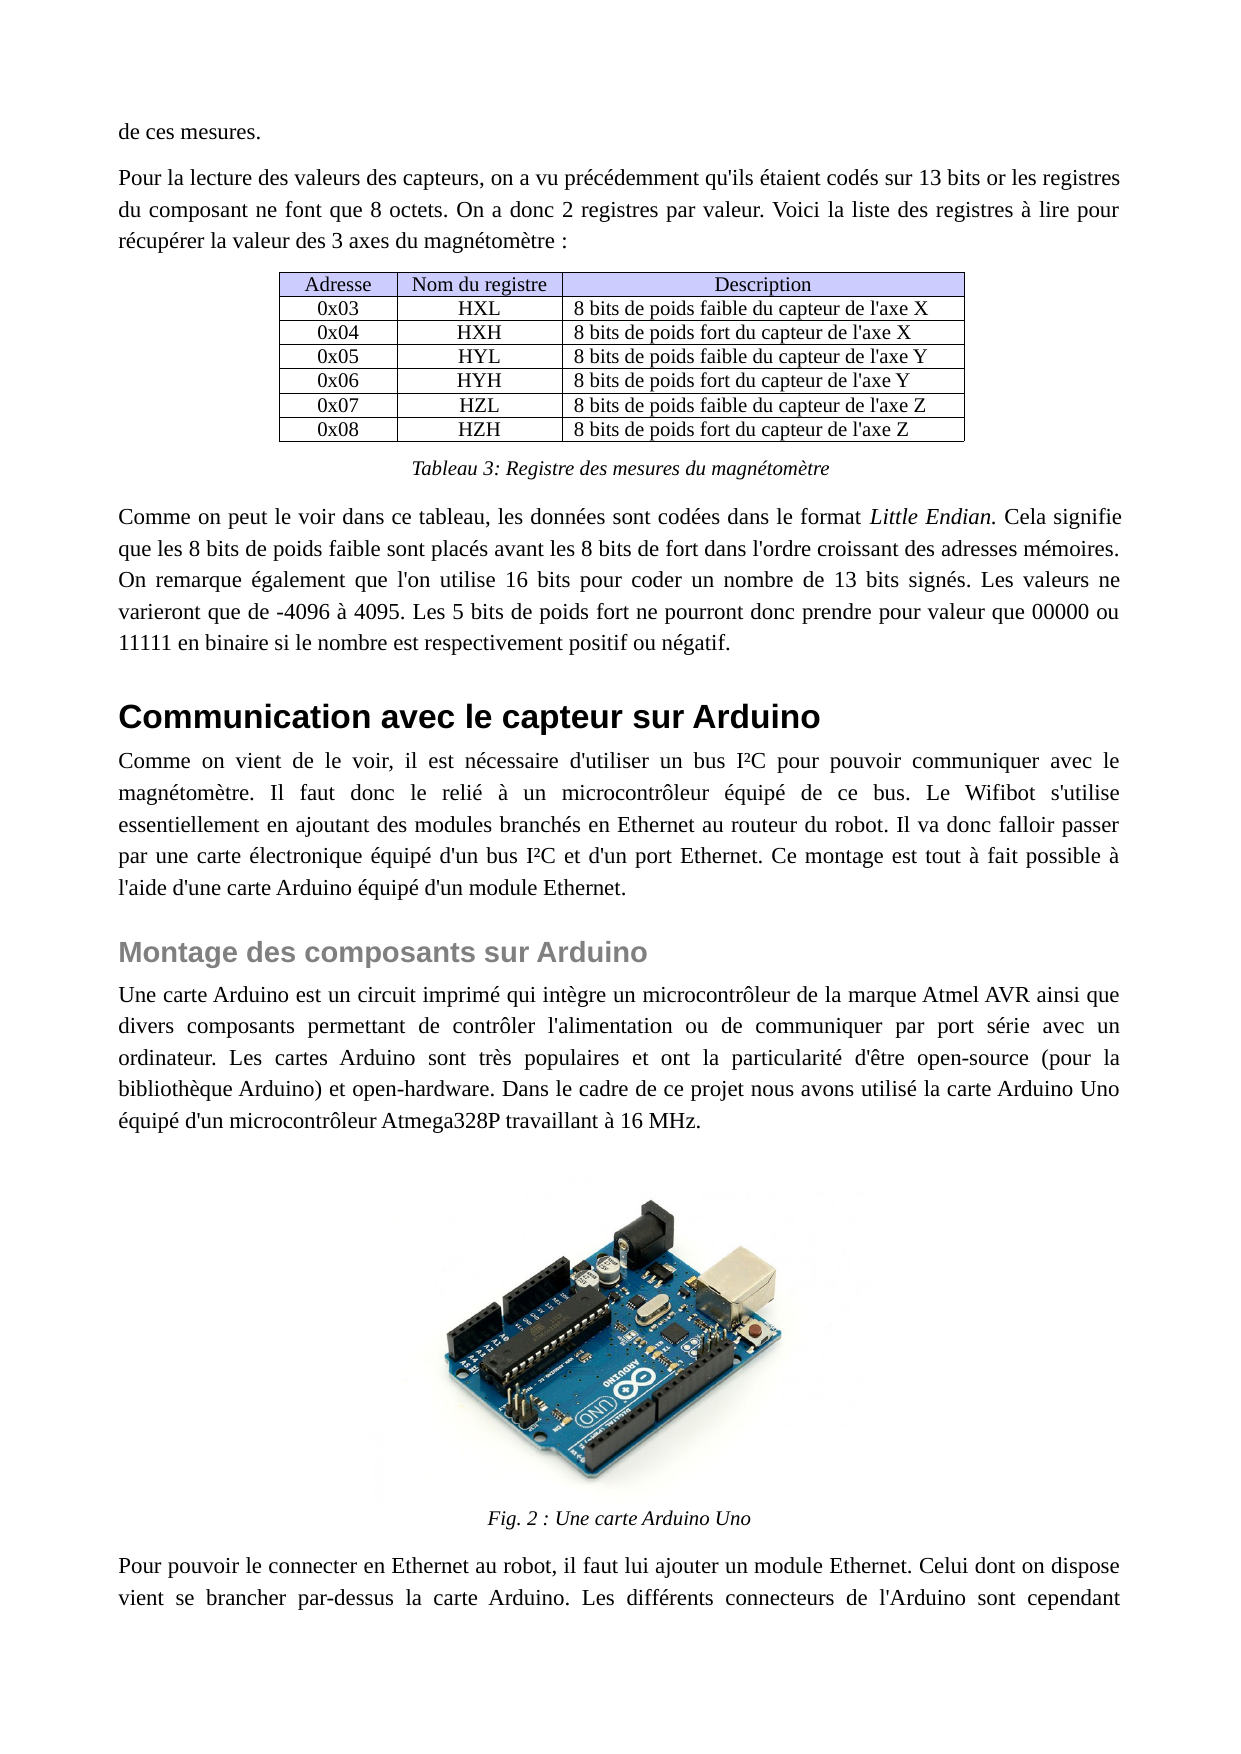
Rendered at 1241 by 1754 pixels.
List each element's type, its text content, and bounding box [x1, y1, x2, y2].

text Pour pouvoir le connecter en Ethernet au robot, il faut lui ajouter un module Ethernet. Celui dont on dispose vient se brancher par-dessus la carte Arduino. Les différents connecteurs de l'Arduino sont cependant [118, 1153, 1122, 1610]
text de ces mesures. [118, 118, 1122, 144]
table_cell 0x05 [280, 345, 397, 368]
table_cell HXL [398, 297, 562, 320]
subtitle Communication avec le capteur sur Arduino [118, 696, 1122, 735]
table_cell HYH [398, 369, 562, 392]
table_cell 8 bits de poids fort du capteur de l'axe Y [563, 369, 964, 392]
text Une carte Arduino est un circuit imprimé qui intègre un microcontrôleur de la marque Atmel AVR ainsi que divers composants permettant de contrôler l'alimentation ou de communiquer par port série avec un ordinateur. Les cartes Arduino sont très populaires et ont la particularité d'être open-source (pour la bibliothèque Arduino) et open-hardware. Dans le cadre de ce projet nous avons utilisé la carte Arduino Uno équipé d'un microcontrôleur Atmega328P travaillant à 16 MHz. [118, 981, 1122, 1133]
table_cell 8 bits de poids fort du capteur de l'axe Z [563, 418, 964, 441]
table_cell HZH [398, 418, 562, 441]
table_header Description [563, 273, 964, 296]
text Comme on peut le voir dans ce tableau, les données sont codées dans le format Little Endian. Cela signifie que les 8 bits de poids faible sont placés avant les 8 bits de fort dans l'ordre croissant des adresses mémoires. On remarque également que l'on utilise 16 bits pour coder un nombre de 13 bits signés. Les valeurs ne varieront que de -4096 à 4095. Les 5 bits de poids fort ne pourront donc prendre pour valeur que 00000 ou 11111 en binaire si le nombre est respectivement positif ou négatif. [118, 272, 1122, 656]
text Tableau 3: Registre des mesures du magnétomètre [275, 456, 968, 480]
table_cell 8 bits de poids fort du capteur de l'axe X [563, 321, 964, 344]
picture [369, 1171, 871, 1506]
table_cell 0x04 [280, 321, 397, 344]
text Comme on vient de le voir, il est nécessaire d'utiliser un bus I²C pour pouvoir communiquer avec le magnétomètre. Il faut donc le relié à un microcontrôleur équipé de ce bus. Le Wifibot s'utilise essentiellement en ajoutant des modules branchés en Ethernet au routeur du robot. Il va donc falloir passer par une carte électronique équipé d'un bus I²C et d'un port Ethernet. Ce montage est tout à fait possible à l'aide d'une carte Arduino équipé d'un module Ethernet. [118, 748, 1122, 900]
table_header Nom du registre [398, 273, 562, 296]
table_cell HYL [398, 345, 562, 368]
table_header Adresse [280, 273, 397, 296]
table_cell 0x06 [280, 369, 397, 392]
table_cell HXH [398, 321, 562, 344]
table_cell 0x07 [280, 394, 397, 417]
table_cell HZL [398, 394, 562, 417]
table_cell 0x08 [280, 418, 397, 441]
text Pour la lecture des valeurs des capteurs, on a vu précédemment qu'ils étaient codés sur 13 bits or les registres du composant ne font que 8 octets. On a donc 2 registres par valeur. Voici la liste des registres à lire pour récupérer la valeur des 3 axes du magnétomètre : [118, 164, 1122, 254]
table_cell 8 bits de poids faible du capteur de l'axe Z [563, 394, 964, 417]
table_cell 8 bits de poids faible du capteur de l'axe Y [563, 345, 964, 368]
text Fig. 2 : Une carte Arduino Uno [351, 1171, 889, 1529]
subtitle Montage des composants sur Arduino [118, 934, 1122, 968]
table_cell 0x03 [280, 297, 397, 320]
table_cell 8 bits de poids faible du capteur de l'axe X [563, 297, 964, 320]
